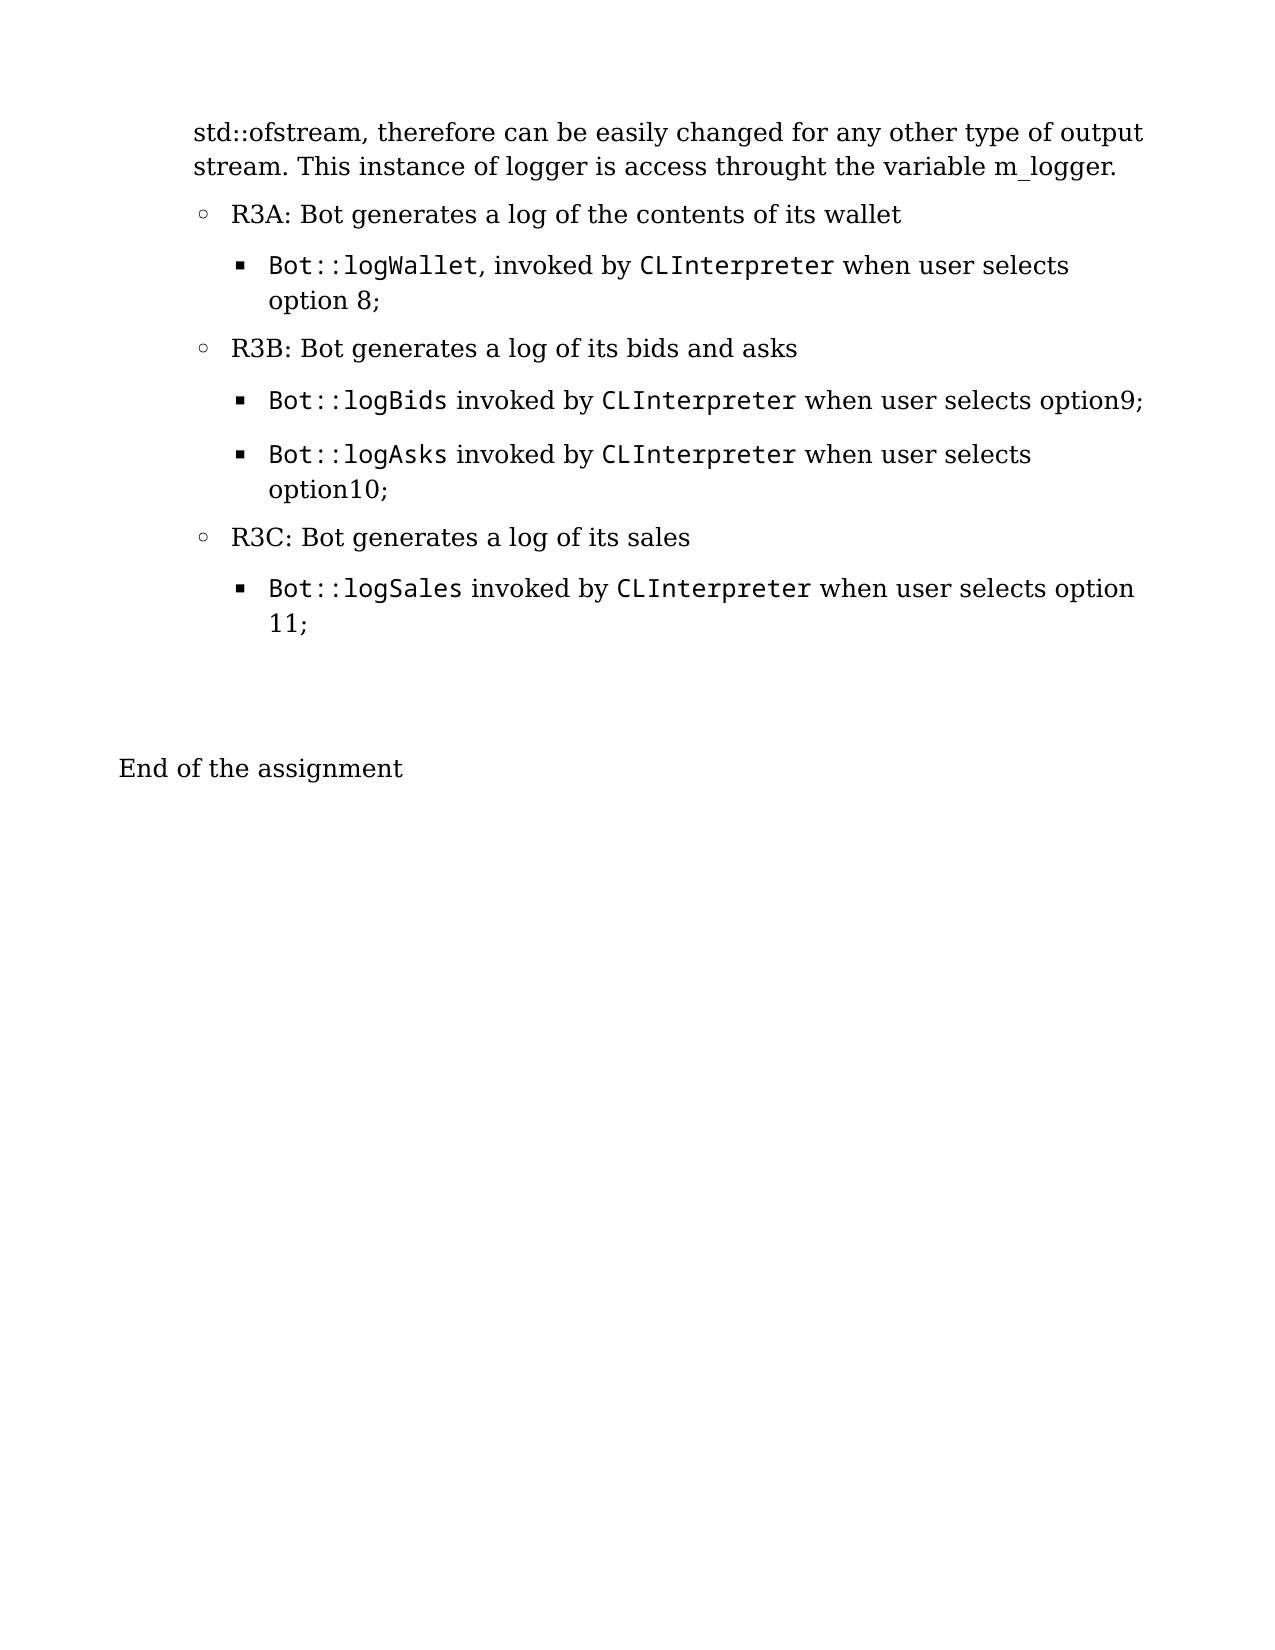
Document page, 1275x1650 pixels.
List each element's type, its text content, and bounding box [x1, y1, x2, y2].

list R3B: Bot generates a log of its bids and asks [193, 334, 1157, 364]
list Bot::logSales invoked by CLInterpreter when user selects option 11; [231, 571, 1157, 639]
text End of the assignment [118, 754, 1157, 783]
list R3A: Bot generates a log of the contents of its wallet [193, 200, 1157, 229]
list R3C: Bot generates a log of its sales [193, 523, 1157, 552]
list Bot::logAsks invoked by CLInterpreter when user selects option10; [231, 436, 1157, 504]
list std::ofstream, therefore can be easily changed for any other type of output stream. This instance of logger is access throught the variable m_logger. [156, 118, 1157, 181]
list Bot::logWallet, invoked by CLInterpreter when user selects option 8; [231, 248, 1157, 316]
list Bot::logBids invoked by CLInterpreter when user selects option9; [231, 383, 1157, 417]
